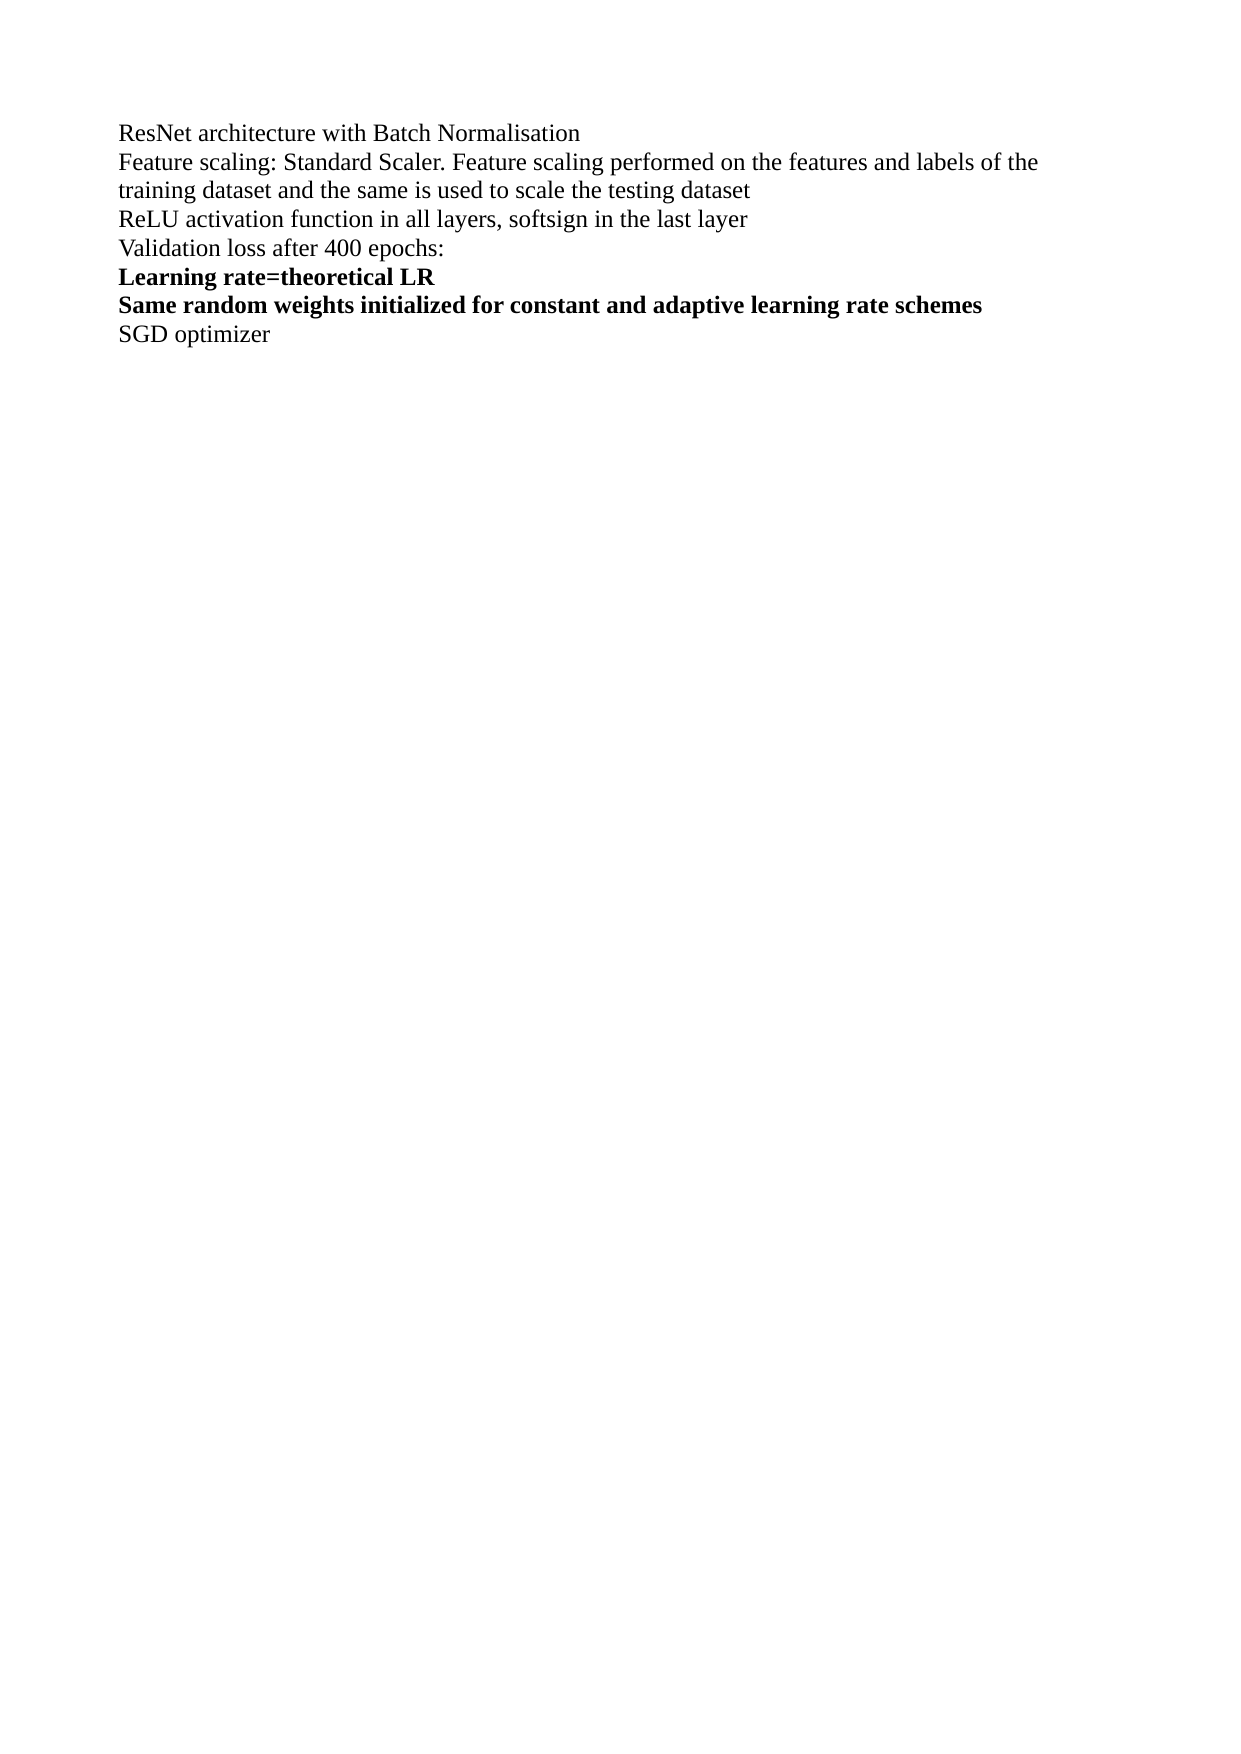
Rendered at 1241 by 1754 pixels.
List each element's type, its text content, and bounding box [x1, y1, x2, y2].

text Learning rate=theoretical LR [118, 262, 1122, 291]
text Same random weights initialized for constant and adaptive learning rate schemes [118, 291, 1122, 319]
text ReLU activation function in all layers, softsign in the last layer [118, 204, 1122, 233]
text Validation loss after 400 epochs: [118, 233, 1122, 262]
text Feature scaling: Standard Scaler. Feature scaling performed on the features and labels of the training dataset and the same is used to scale the testing dataset [118, 147, 1122, 204]
text SGD optimizer [118, 319, 1122, 348]
text ResNet architecture with Batch Normalisation [118, 118, 1122, 147]
